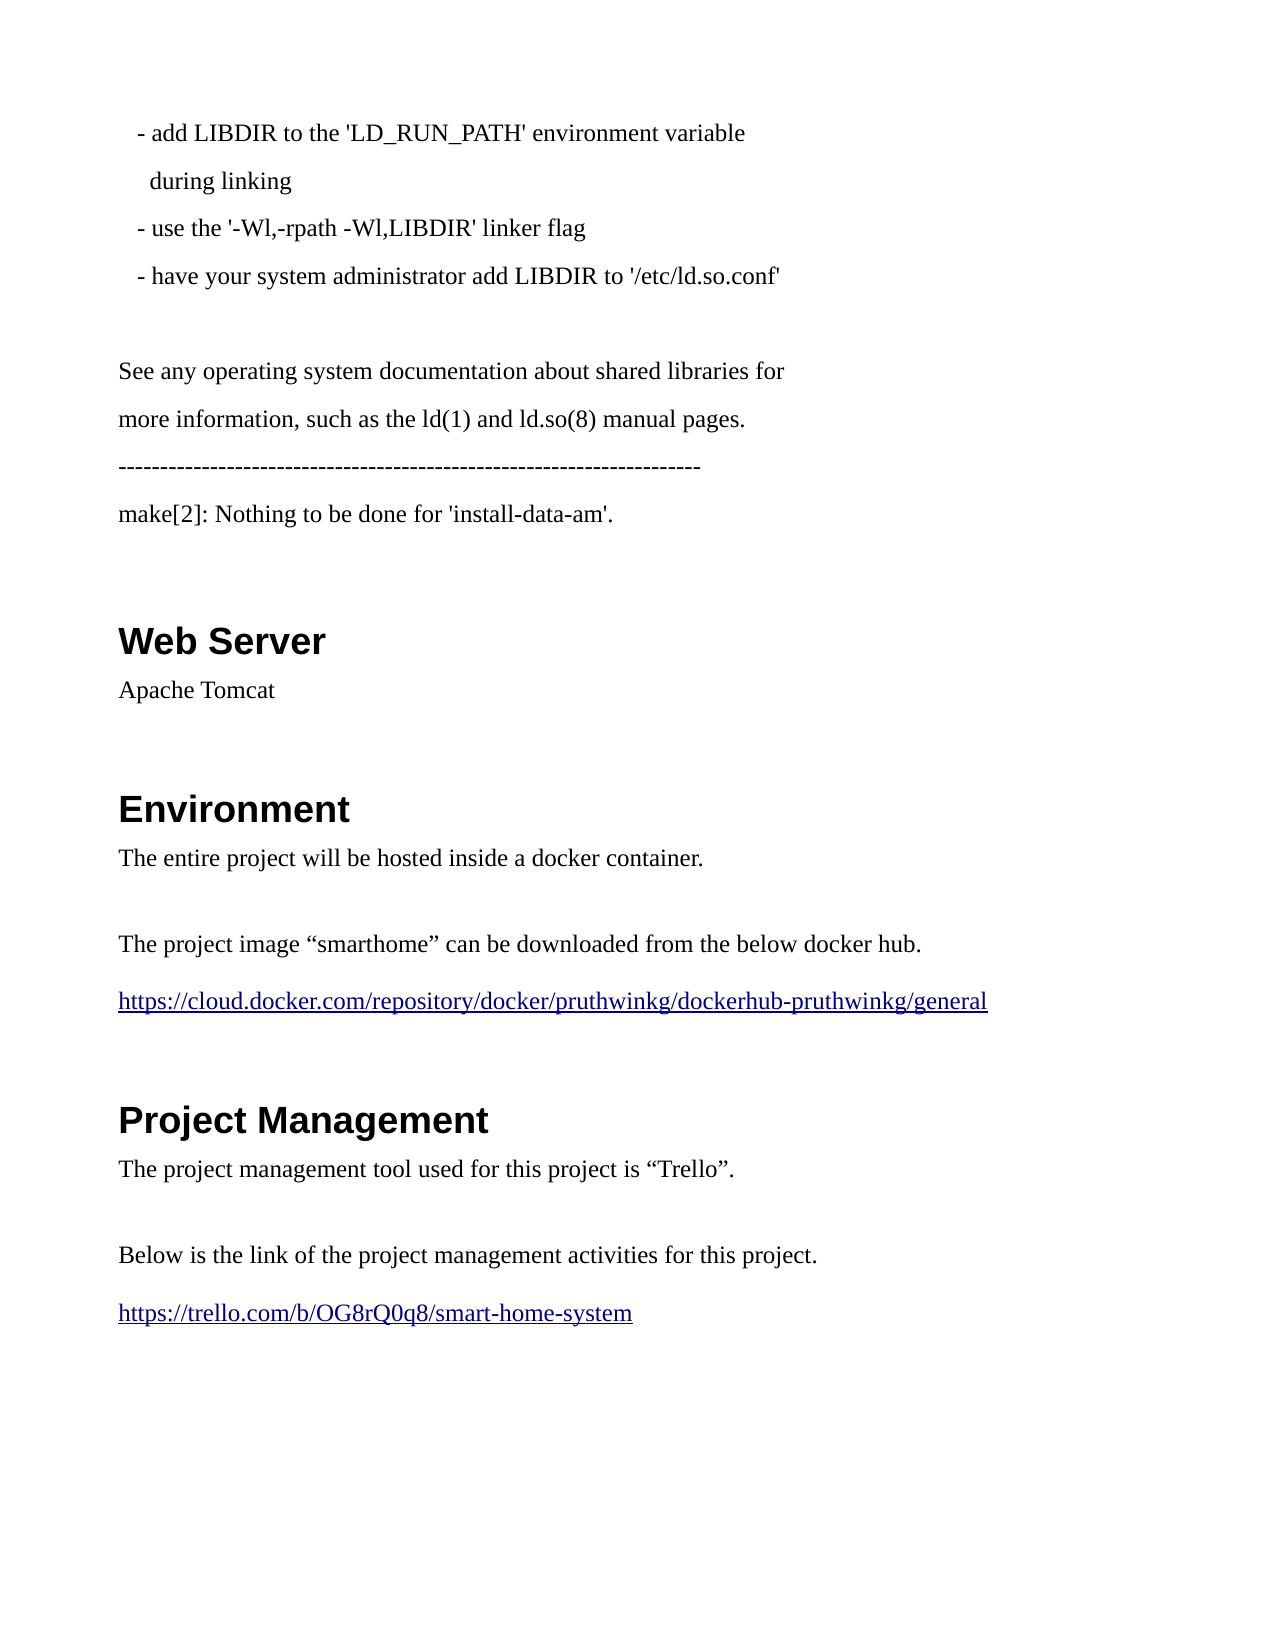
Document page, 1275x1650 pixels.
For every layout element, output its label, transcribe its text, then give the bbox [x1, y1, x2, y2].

subtitle Web Server [118, 619, 1157, 663]
text The entire project will be hosted inside a docker container. [118, 843, 1157, 871]
text Apache Tomcat [118, 675, 1157, 704]
text See any operating system documentation about shared libraries for [118, 356, 1157, 385]
text more information, such as the ld(1) and ld.so(8) manual pages. [118, 404, 1157, 432]
text The project management tool used for this project is “Trello”. [118, 1154, 1157, 1183]
text - use the '-Wl,-rpath -Wl,LIBDIR' linker flag [118, 213, 1157, 242]
text during linking [118, 166, 1157, 194]
text https://cloud.docker.com/repository/docker/pruthwinkg/dockerhub-pruthwinkg/general [118, 986, 1157, 1015]
text ---------------------------------------------------------------------- [118, 451, 1157, 480]
text The project image “smarthome” can be downloaded from the below docker hub. [118, 929, 1157, 958]
text - have your system administrator add LIBDIR to '/etc/ld.so.conf' [118, 261, 1157, 290]
text make[2]: Nothing to be done for 'install-data-am'. [118, 499, 1157, 528]
text - add LIBDIR to the 'LD_RUN_PATH' environment variable [118, 118, 1157, 147]
subtitle Project Management [118, 1098, 1157, 1141]
text Below is the link of the project management activities for this project. [118, 1240, 1157, 1269]
text https://trello.com/b/OG8rQ0q8/smart-home-system [118, 1298, 1157, 1326]
subtitle Environment [118, 787, 1157, 830]
